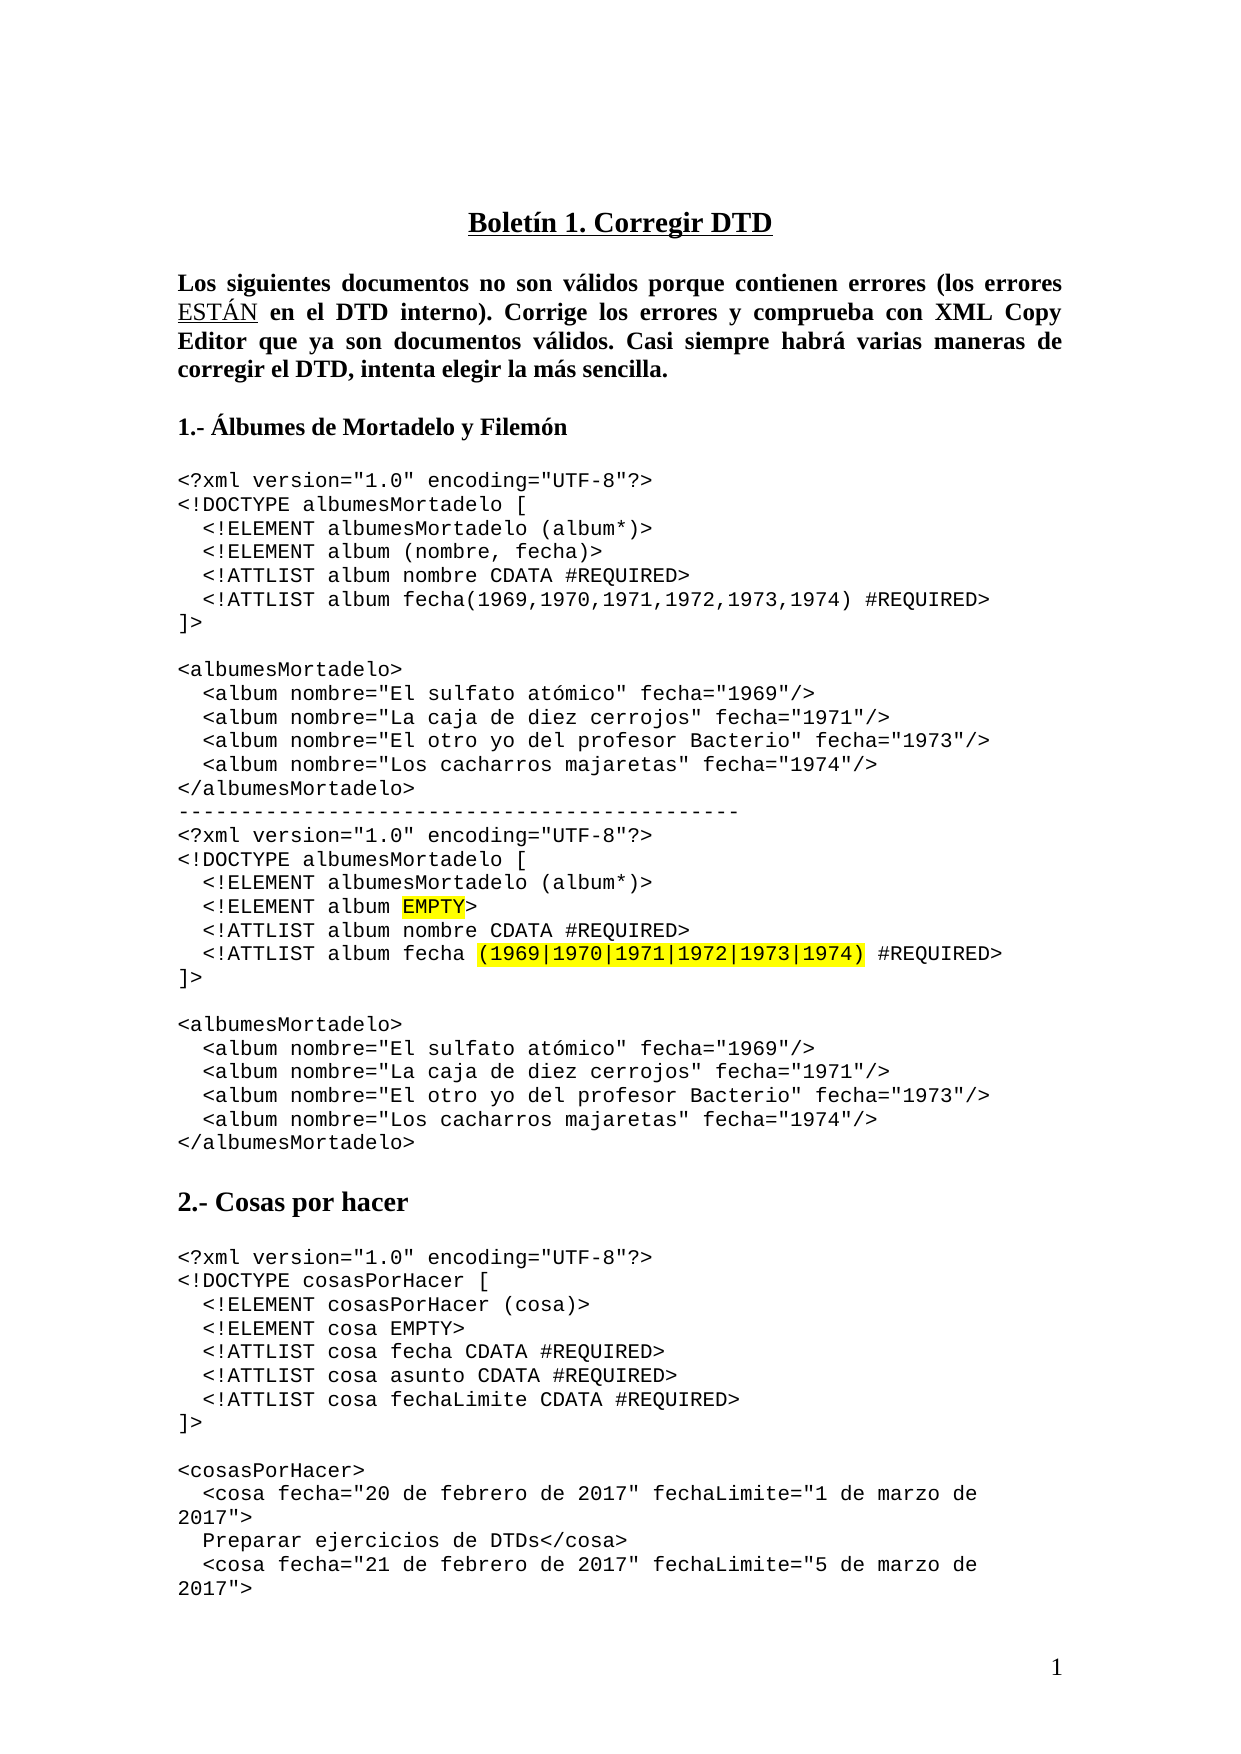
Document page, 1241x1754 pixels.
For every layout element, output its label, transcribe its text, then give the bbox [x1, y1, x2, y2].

text <album nombre="El otro yo del profesor Bacterio" fecha="1973"/> [177, 730, 1063, 754]
text <albumesMortadelo> [177, 1014, 1063, 1038]
text </albumesMortadelo> [177, 1132, 1063, 1156]
text <!DOCTYPE albumesMortadelo [ [177, 849, 1063, 872]
text Boletín 1. Corregir DTD [177, 206, 1063, 239]
text <album nombre="Los cacharros majaretas" fecha="1974"/> [177, 1109, 1063, 1132]
text <album nombre="El otro yo del profesor Bacterio" fecha="1973"/> [177, 1085, 1063, 1109]
text <album nombre="El sulfato atómico" fecha="1969"/> [177, 683, 1063, 707]
text ]> [177, 1412, 1063, 1436]
text <!ELEMENT albumesMortadelo (album*)> [177, 872, 1063, 896]
text <cosa fecha="20 de febrero de 2017" fechaLimite="1 de marzo de 2017"> [177, 1483, 1063, 1531]
text <!ATTLIST album fecha (1969|1970|1971|1972|1973|1974) #REQUIRED> [177, 943, 1063, 967]
text <!ATTLIST cosa fechaLimite CDATA #REQUIRED> [177, 1389, 1063, 1412]
subtitle 1.- Álbumes de Mortadelo y Filemón [177, 412, 1063, 441]
subtitle 2.- Cosas por hacer [177, 1185, 1063, 1218]
text <album nombre="El sulfato atómico" fecha="1969"/> [177, 1038, 1063, 1061]
text <cosa fecha="21 de febrero de 2017" fechaLimite="5 de marzo de 2017"> [177, 1554, 1063, 1601]
text <album nombre="La caja de diez cerrojos" fecha="1971"/> [177, 707, 1063, 730]
text <!ATTLIST album nombre CDATA #REQUIRED> [177, 565, 1063, 588]
text --------------------------------------------- [177, 801, 1063, 825]
text <!ELEMENT cosa EMPTY> [177, 1318, 1063, 1341]
text <!ELEMENT album EMPTY> [177, 896, 1063, 919]
text <!ATTLIST album fecha(1969,1970,1971,1972,1973,1974) #REQUIRED> [177, 588, 1063, 612]
text <!ELEMENT cosasPorHacer (cosa)> [177, 1294, 1063, 1318]
text <?xml version="1.0" encoding="UTF-8"?> [177, 825, 1063, 849]
text ]> [177, 967, 1063, 991]
text ]> [177, 612, 1063, 636]
text <!ATTLIST album nombre CDATA #REQUIRED> [177, 919, 1063, 943]
text <!ELEMENT album (nombre, fecha)> [177, 541, 1063, 565]
text <!DOCTYPE albumesMortadelo [ [177, 494, 1063, 518]
text <?xml version="1.0" encoding="UTF-8"?> [177, 1247, 1063, 1270]
text <!ATTLIST cosa fecha CDATA #REQUIRED> [177, 1341, 1063, 1365]
text <!DOCTYPE cosasPorHacer [ [177, 1270, 1063, 1294]
text <albumesMortadelo> [177, 659, 1063, 683]
text <album nombre="Los cacharros majaretas" fecha="1974"/> [177, 754, 1063, 778]
text <?xml version="1.0" encoding="UTF-8"?> [177, 470, 1063, 494]
text Preparar ejercicios de DTDs</cosa> [177, 1531, 1063, 1554]
text <!ELEMENT albumesMortadelo (album*)> [177, 518, 1063, 541]
subtitle Los siguientes documentos no son válidos porque contienen errores (los errores ESTÁN en el DTD interno). Corrige los errores y comprueba con XML Copy Editor que ya son documentos válidos. Casi siempre habrá varias maneras de corregir el DTD, intenta elegir la más sencilla. [177, 268, 1063, 383]
text </albumesMortadelo> [177, 778, 1063, 801]
text <!ATTLIST cosa asunto CDATA #REQUIRED> [177, 1365, 1063, 1389]
text <cosasPorHacer> [177, 1459, 1063, 1483]
text <album nombre="La caja de diez cerrojos" fecha="1971"/> [177, 1061, 1063, 1085]
